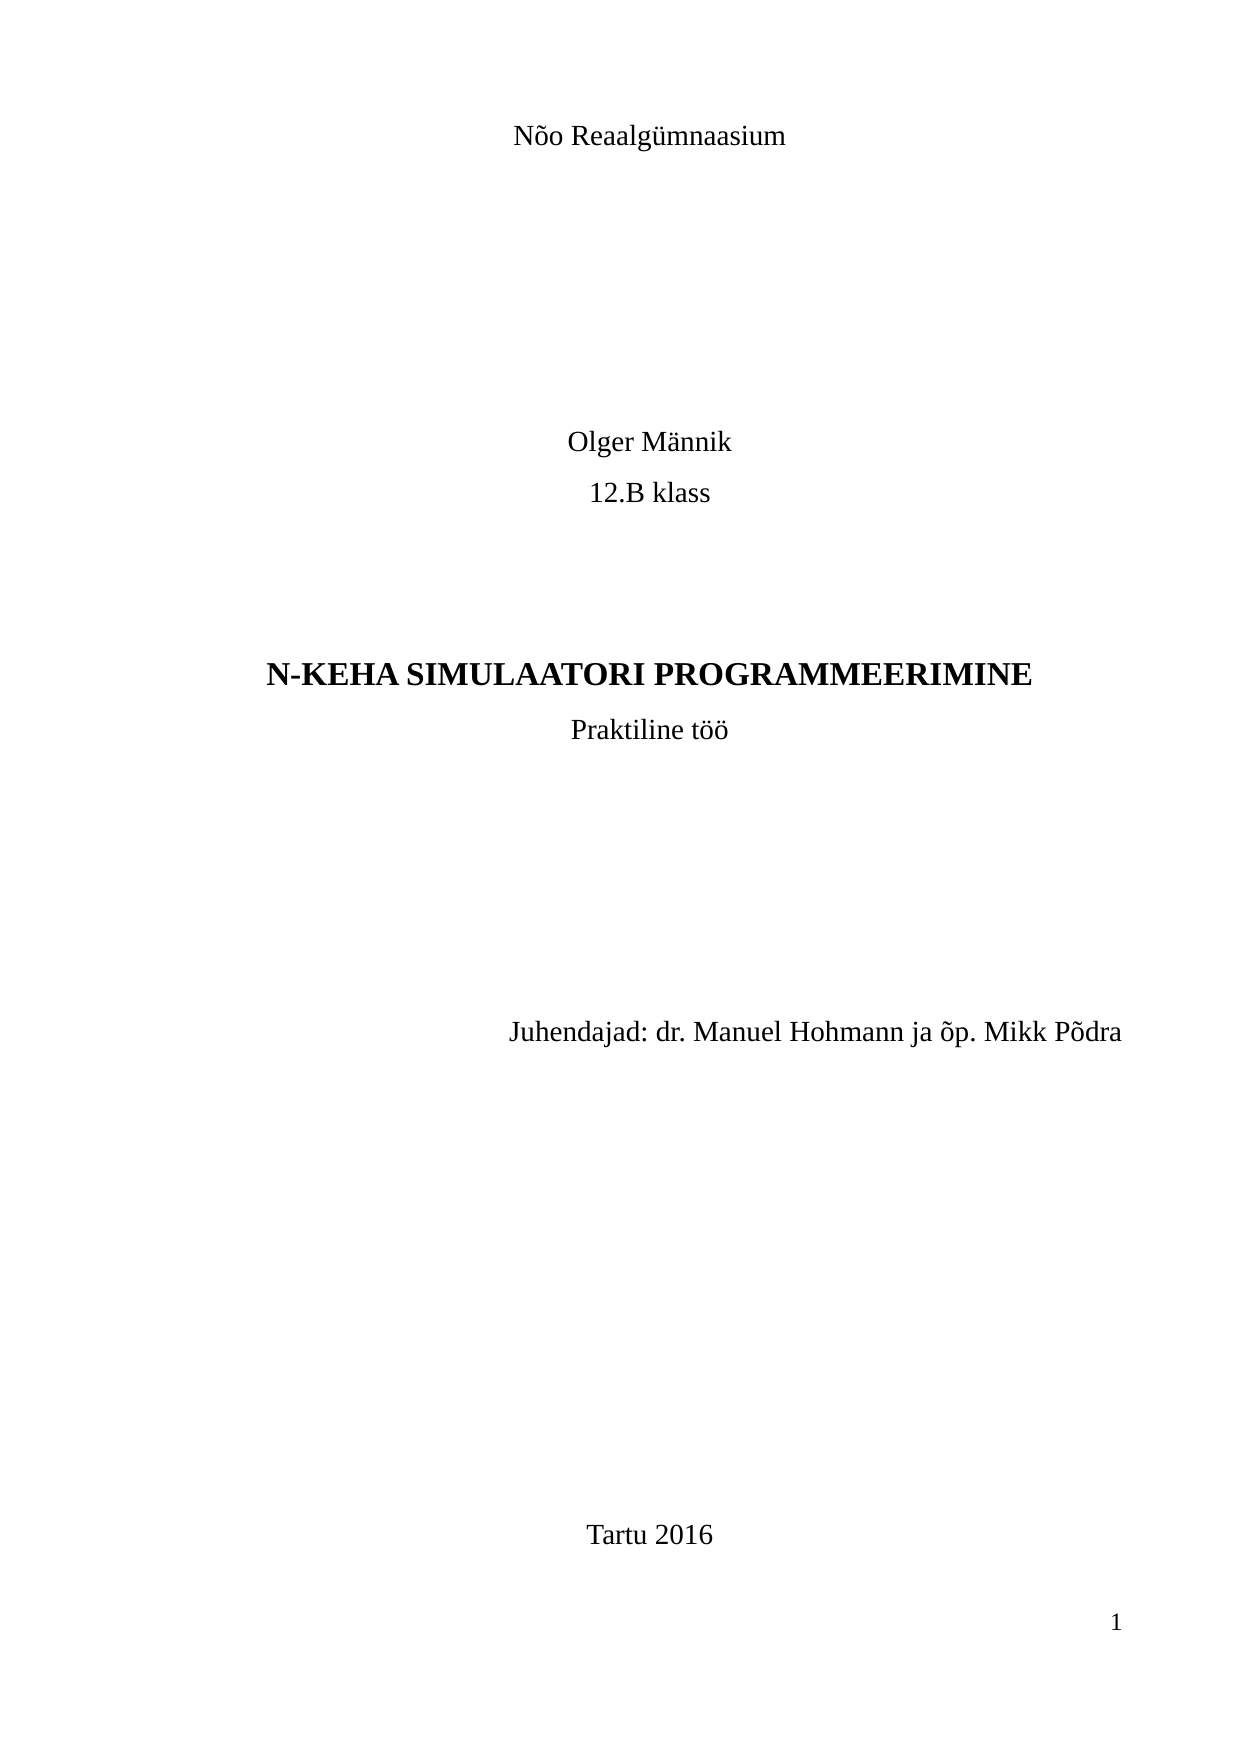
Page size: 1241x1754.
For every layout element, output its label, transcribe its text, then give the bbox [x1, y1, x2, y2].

text 12.B klass [177, 475, 1122, 508]
text N-KEHA SIMULAATORI PROGRAMMEERIMINE [177, 654, 1122, 693]
text Tartu 2016 [177, 1517, 1122, 1551]
text Nõo Reaalgümnaasium [177, 118, 1122, 152]
text Olger Männik [177, 424, 1122, 458]
text Praktiline töö [177, 712, 1122, 746]
text Juhendajad: dr. Manuel Hohmann ja õp. Mikk Põdra [177, 1014, 1122, 1047]
